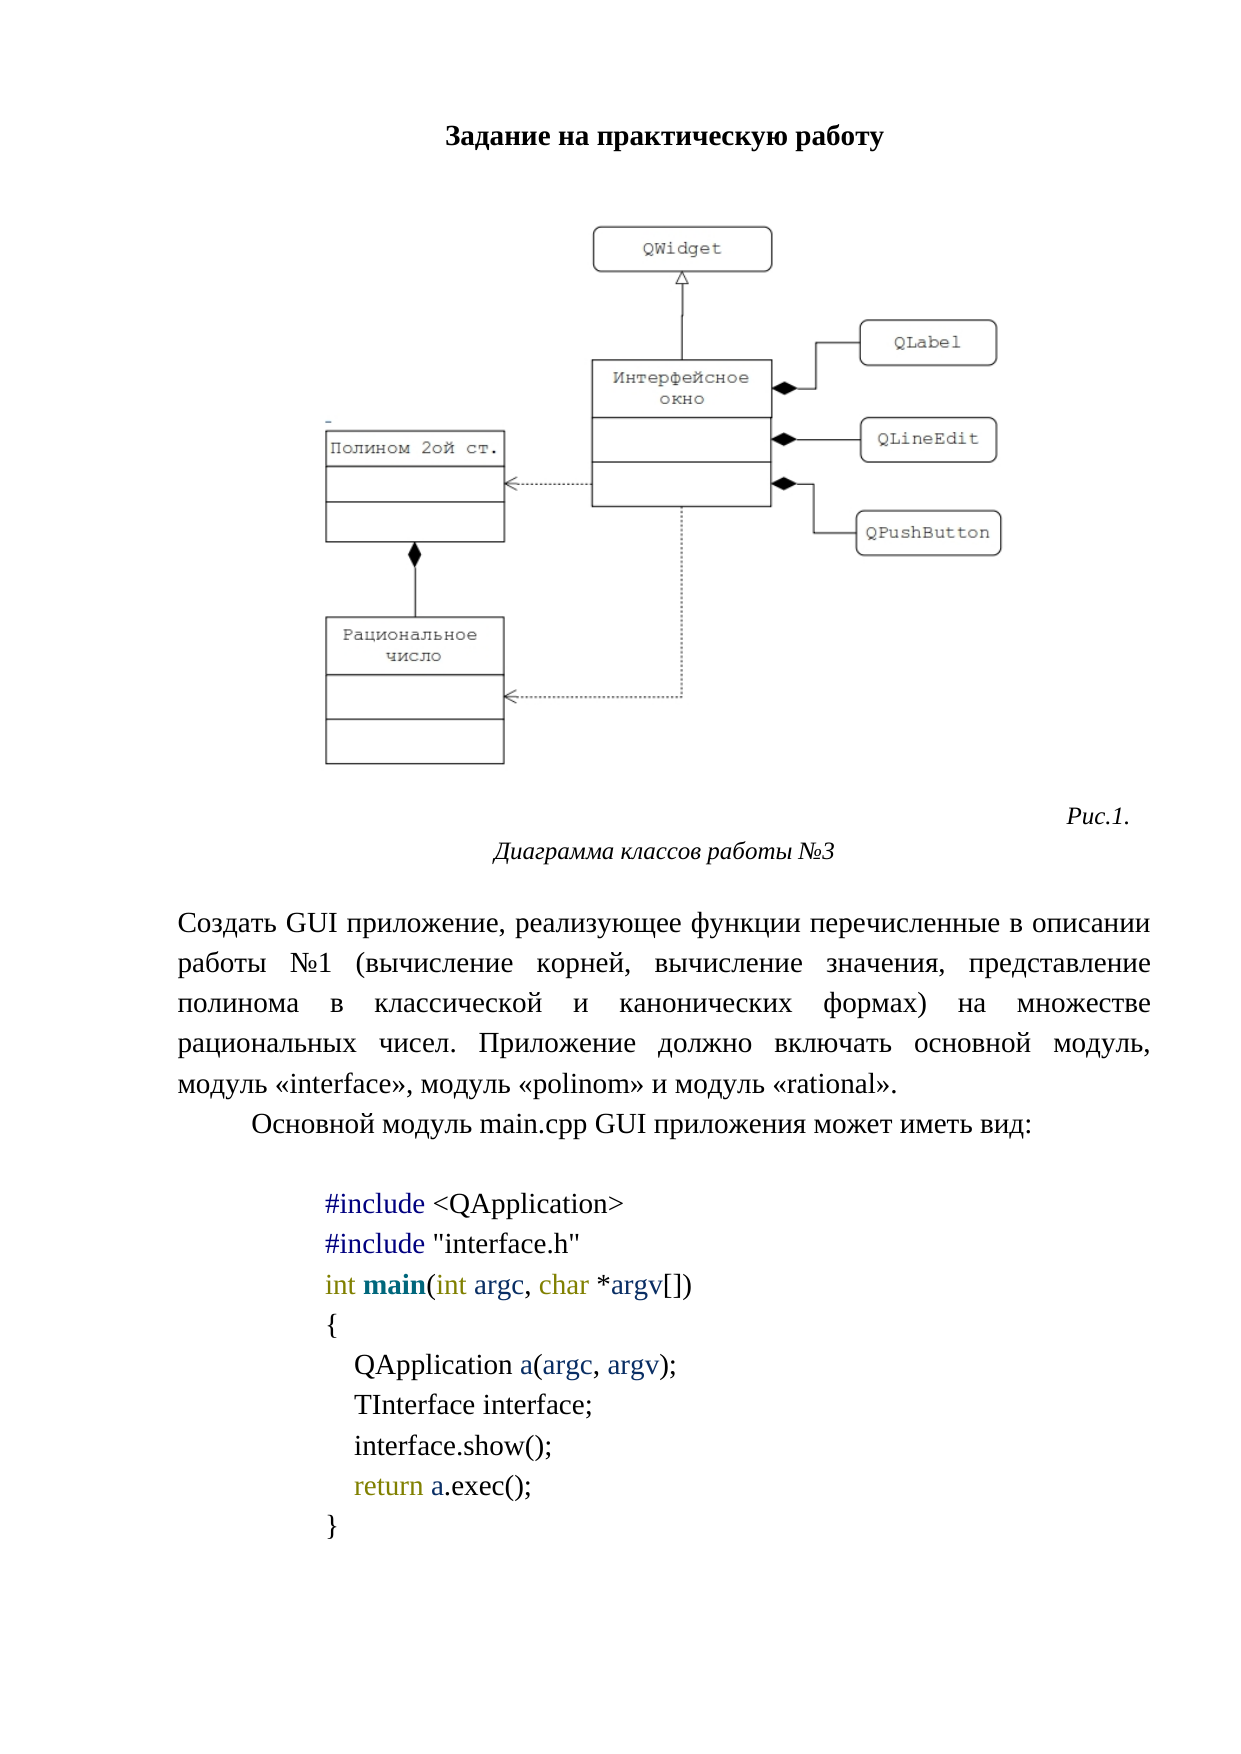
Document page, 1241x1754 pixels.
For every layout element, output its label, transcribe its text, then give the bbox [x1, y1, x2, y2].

text int main(int argc, char *argv[]) [177, 1267, 1152, 1300]
text Основной модуль main.cpp GUI приложения может иметь вид: [177, 1106, 1152, 1139]
text interface.show(); [177, 1428, 1152, 1461]
text #include <QApplication> [177, 1186, 1152, 1220]
text return a.exec(); [177, 1468, 1152, 1501]
text Создать GUI приложение, реализующее функции перечисленные в описании работы №1 (вычисление корней, вычисление значения, представление полинома в классической и канонических формах) на множестве рациональных чисел. Приложение должно включать основной модуль, модуль «interface», модуль «polinom» и модуль «rational». [177, 905, 1152, 1099]
text #include "interface.h" [177, 1227, 1152, 1260]
text } [177, 1508, 1152, 1542]
text QApplication a(argc, argv); [177, 1347, 1152, 1381]
picture [283, 188, 1045, 809]
text { [177, 1307, 1152, 1341]
text Задание на практическую работу [177, 118, 1152, 152]
text TInterface interface; [177, 1387, 1152, 1421]
text Рис.1. Диаграмма классов работы №3 [177, 801, 1152, 865]
